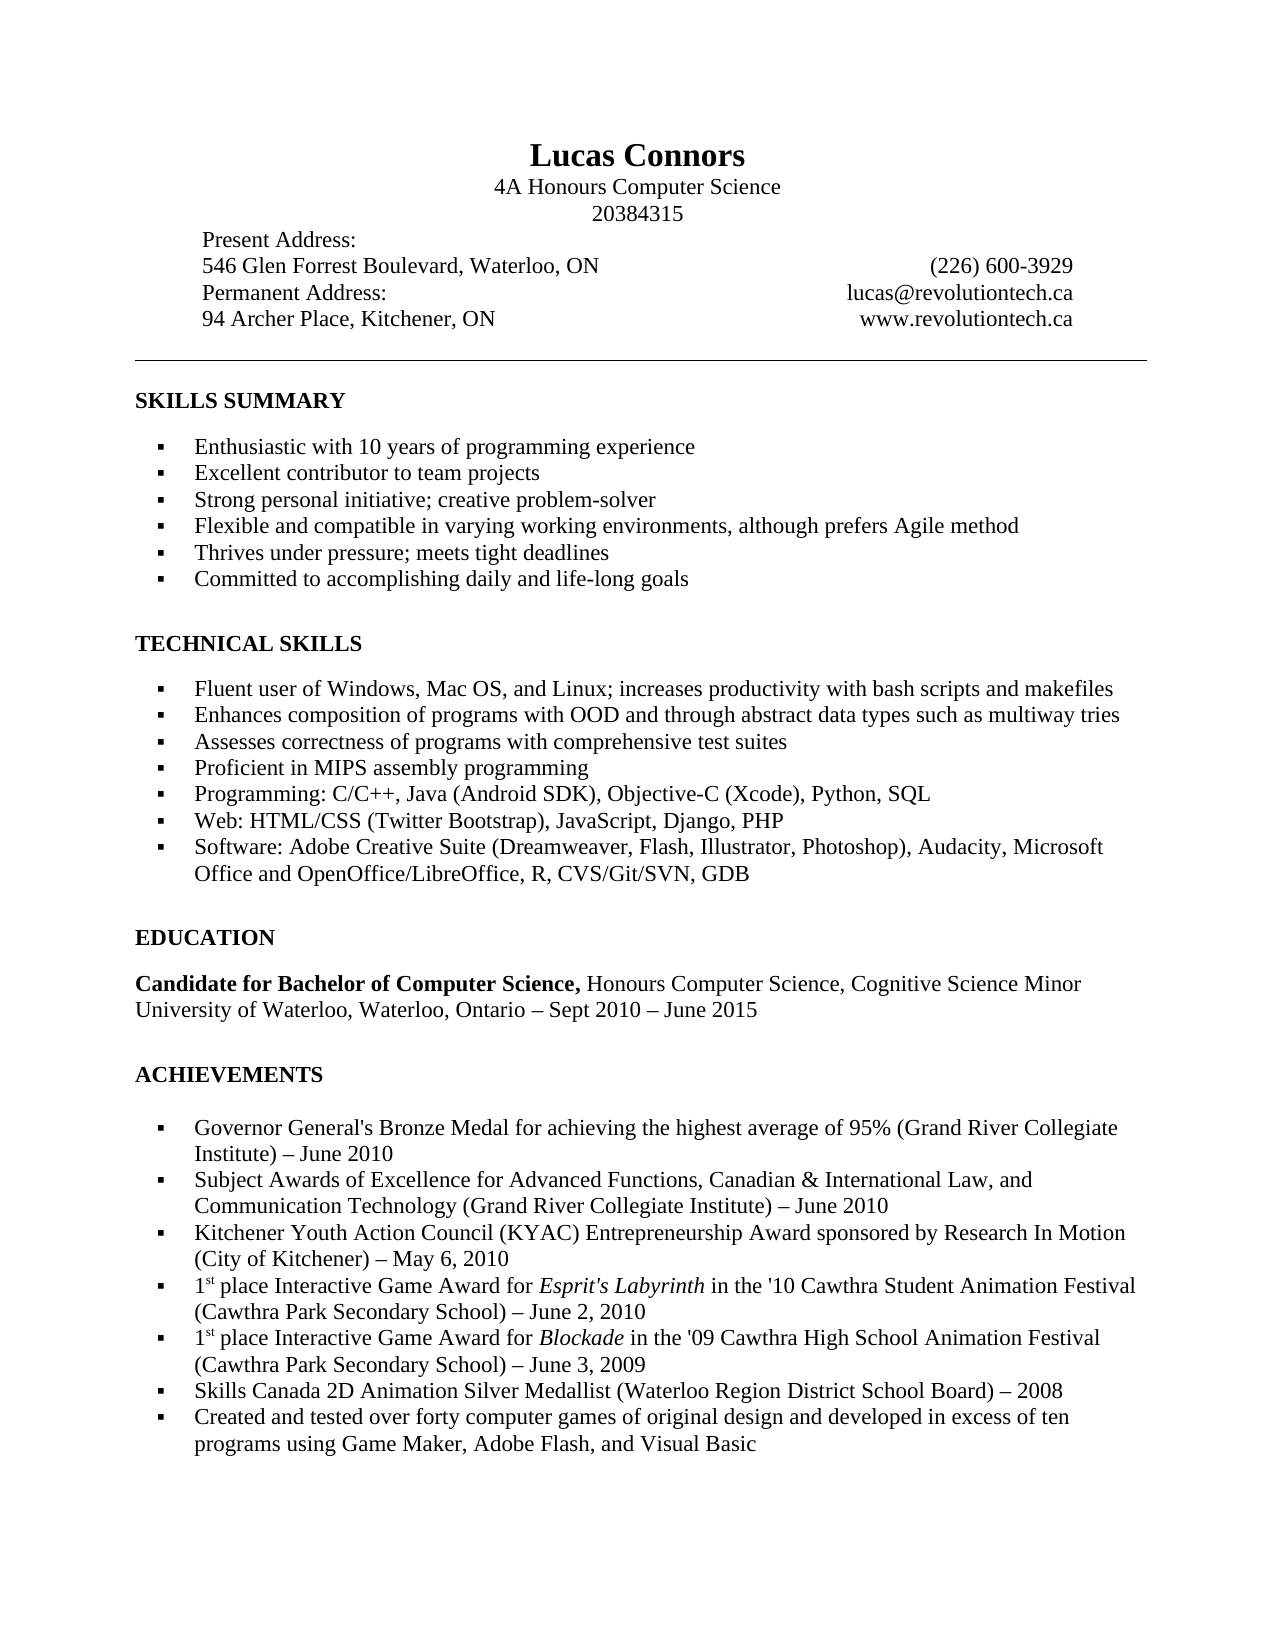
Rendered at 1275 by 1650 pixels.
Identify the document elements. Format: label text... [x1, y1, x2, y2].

text EDUCATION [135, 924, 1140, 951]
table_cell www.revolutiontech.ca [638, 305, 1084, 331]
list Proficient in MIPS assembly programming [157, 754, 1140, 781]
list 1st place Interactive Game Award for Blockade in the '09 Cawthra High School Animation Festival (Cawthra Park Secondary School) – June 3, 2009 [157, 1324, 1140, 1377]
list Skills Canada 2D Animation Silver Medallist (Waterloo Region District School Board) – 2008 [157, 1377, 1140, 1403]
list Created and tested over forty computer games of original design and developed in excess of ten programs using Game Maker, Adobe Flash, and Visual Basic [157, 1403, 1140, 1456]
list Excellent contributor to team projects [157, 459, 1140, 486]
list Flexible and compatible in varying working environments, although prefers Agile method [157, 512, 1140, 538]
text SKILLS SUMMARY [135, 388, 1140, 414]
table_cell lucas@revolutiontech.ca [638, 279, 1084, 305]
table_cell (226) 600-3929 [638, 253, 1084, 279]
list Assesses correctness of programs with comprehensive test suites [157, 728, 1140, 754]
list Enhances composition of programs with OOD and through abstract data types such as multiway tries [157, 701, 1140, 728]
subtitle 4A Honours Computer Science [135, 173, 1140, 200]
text TECHNICAL SKILLS [135, 629, 1140, 656]
table_cell 546 Glen Forrest Boulevard, Waterloo, ON [191, 253, 637, 279]
list Programming: C/C++, Java (Android SDK), Objective-C (Xcode), Python, SQL [157, 781, 1140, 807]
table_cell 94 Archer Place, Kitchener, ON [191, 305, 637, 331]
list Fluent user of Windows, Mac OS, and Linux; increases productivity with bash scripts and makefiles [157, 675, 1140, 701]
table_header [638, 226, 1084, 252]
text ACHIEVEMENTS [135, 1061, 1140, 1087]
text Candidate for Bachelor of Computer Science, Honours Computer Science, Cognitive Science Minor University of Waterloo, Waterloo, Ontario – Sept 2010 – June 2015 [135, 970, 1140, 1022]
table_cell Permanent Address: [191, 279, 637, 305]
list Thrives under pressure; meets tight deadlines [157, 538, 1140, 565]
list Software: Adobe Creative Suite (Dreamweaver, Flash, Illustrator, Photoshop), Audacity, Microsoft Office and OpenOffice/LibreOffice, R, CVS/Git/SVN, GDB [157, 833, 1140, 886]
text 20384315 [135, 200, 1140, 226]
list Subject Awards of Excellence for Advanced Functions, Canadian & International Law, and Communication Technology (Grand River Collegiate Institute) – June 2010 [157, 1166, 1140, 1219]
subtitle Lucas Connors [135, 135, 1140, 173]
list Enthusiastic with 10 years of programming experience [157, 433, 1140, 459]
list Strong personal initiative; creative problem-solver [157, 486, 1140, 512]
list Governor General's Bronze Medal for achieving the highest average of 95% (Grand River Collegiate Institute) – June 2010 [157, 1113, 1140, 1166]
list 1st place Interactive Game Award for Esprit's Labyrinth in the '10 Cawthra Student Animation Festival (Cawthra Park Secondary School) – June 2, 2010 [157, 1272, 1140, 1324]
list Web: HTML/CSS (Twitter Bootstrap), JavaScript, Django, PHP [157, 807, 1140, 833]
table_header Present Address: [191, 226, 637, 252]
list Kitchener Youth Action Council (KYAC) Entrepreneurship Award sponsored by Research In Motion (City of Kitchener) – May 6, 2010 [157, 1219, 1140, 1272]
list Committed to accomplishing daily and life-long goals [157, 565, 1140, 591]
